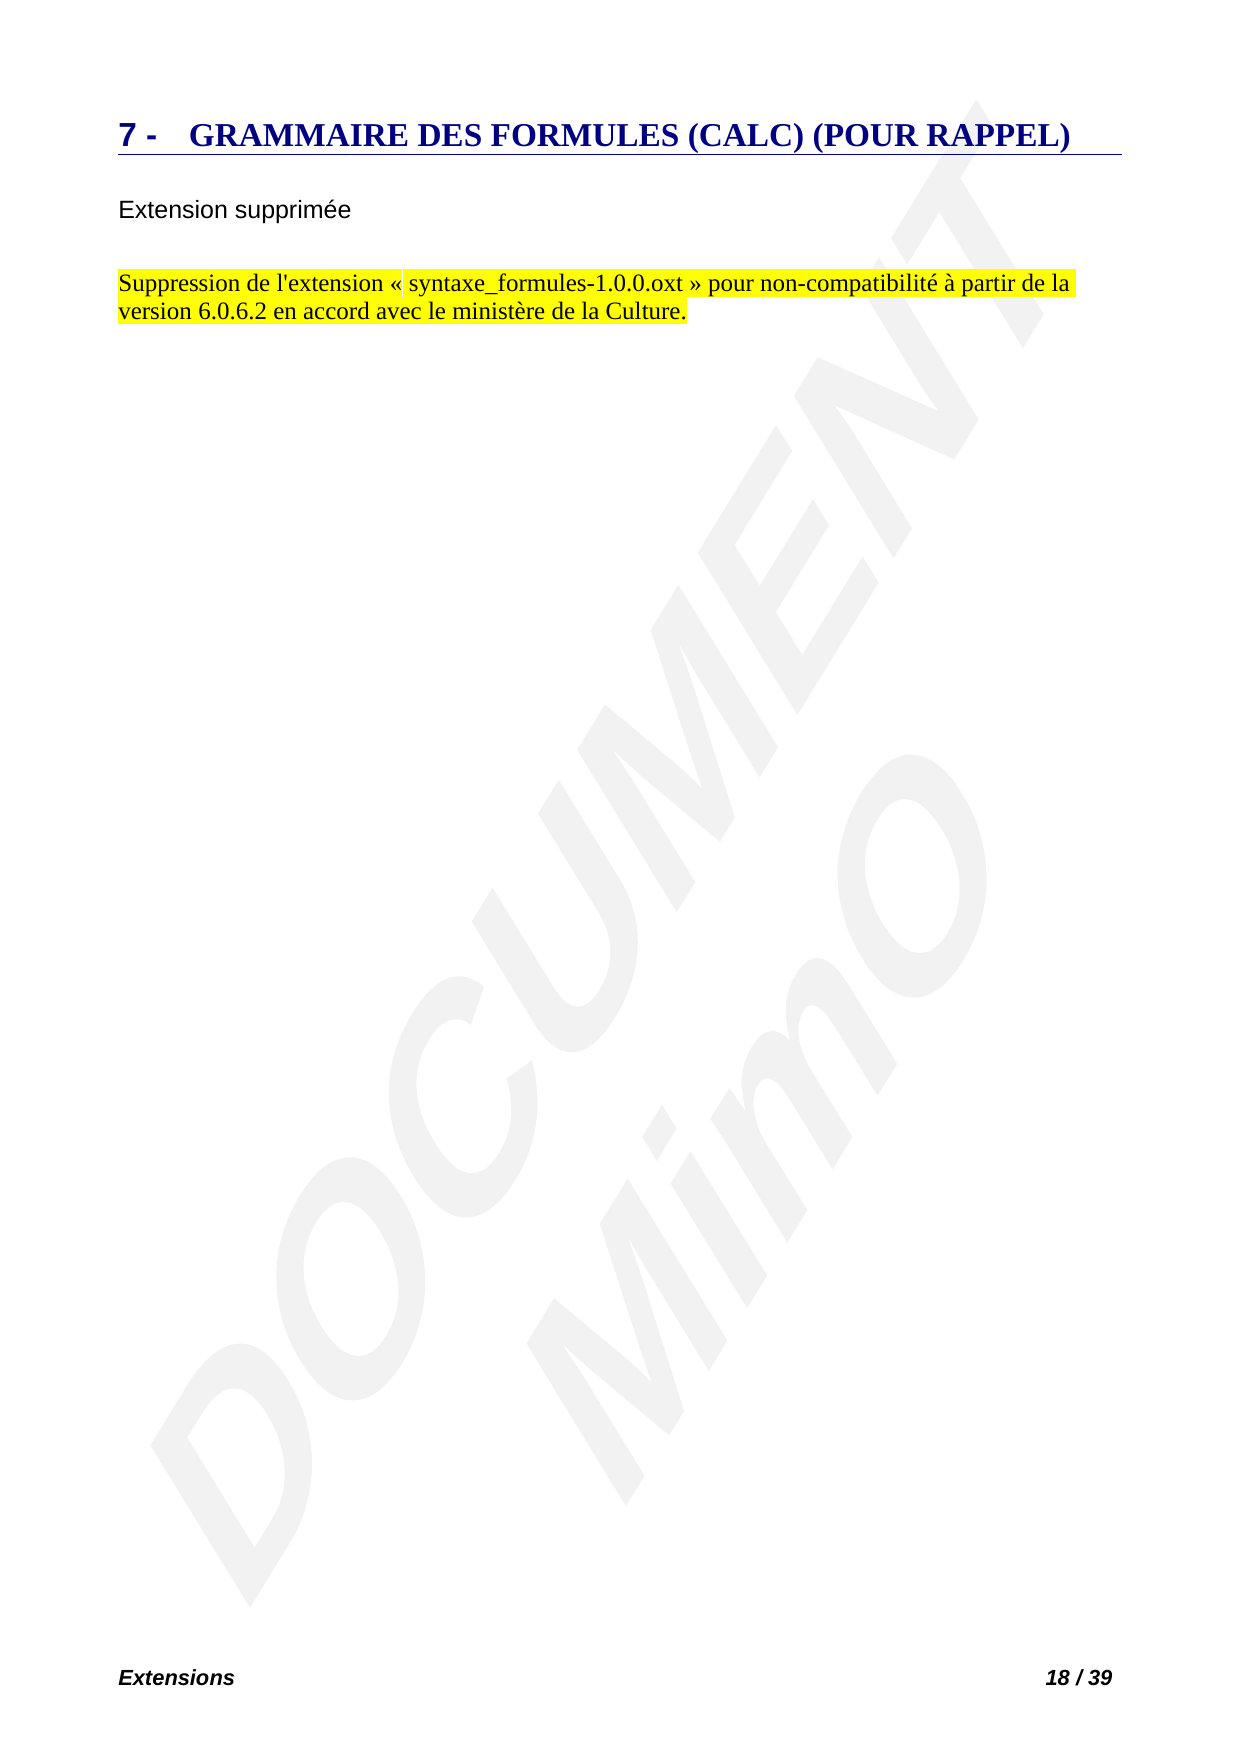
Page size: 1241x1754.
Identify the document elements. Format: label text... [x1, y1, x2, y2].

subtitle Grammaire des Formules (Calc) (pour rappel) [118, 116, 1122, 154]
text Suppression de l'extension « syntaxe_formules-1.0.0.oxt » pour non-compatibilité à partir de la version 6.0.6.2 en accord avec le ministère de la Culture. [118, 269, 1122, 324]
text Extension supprimée [118, 192, 1122, 225]
